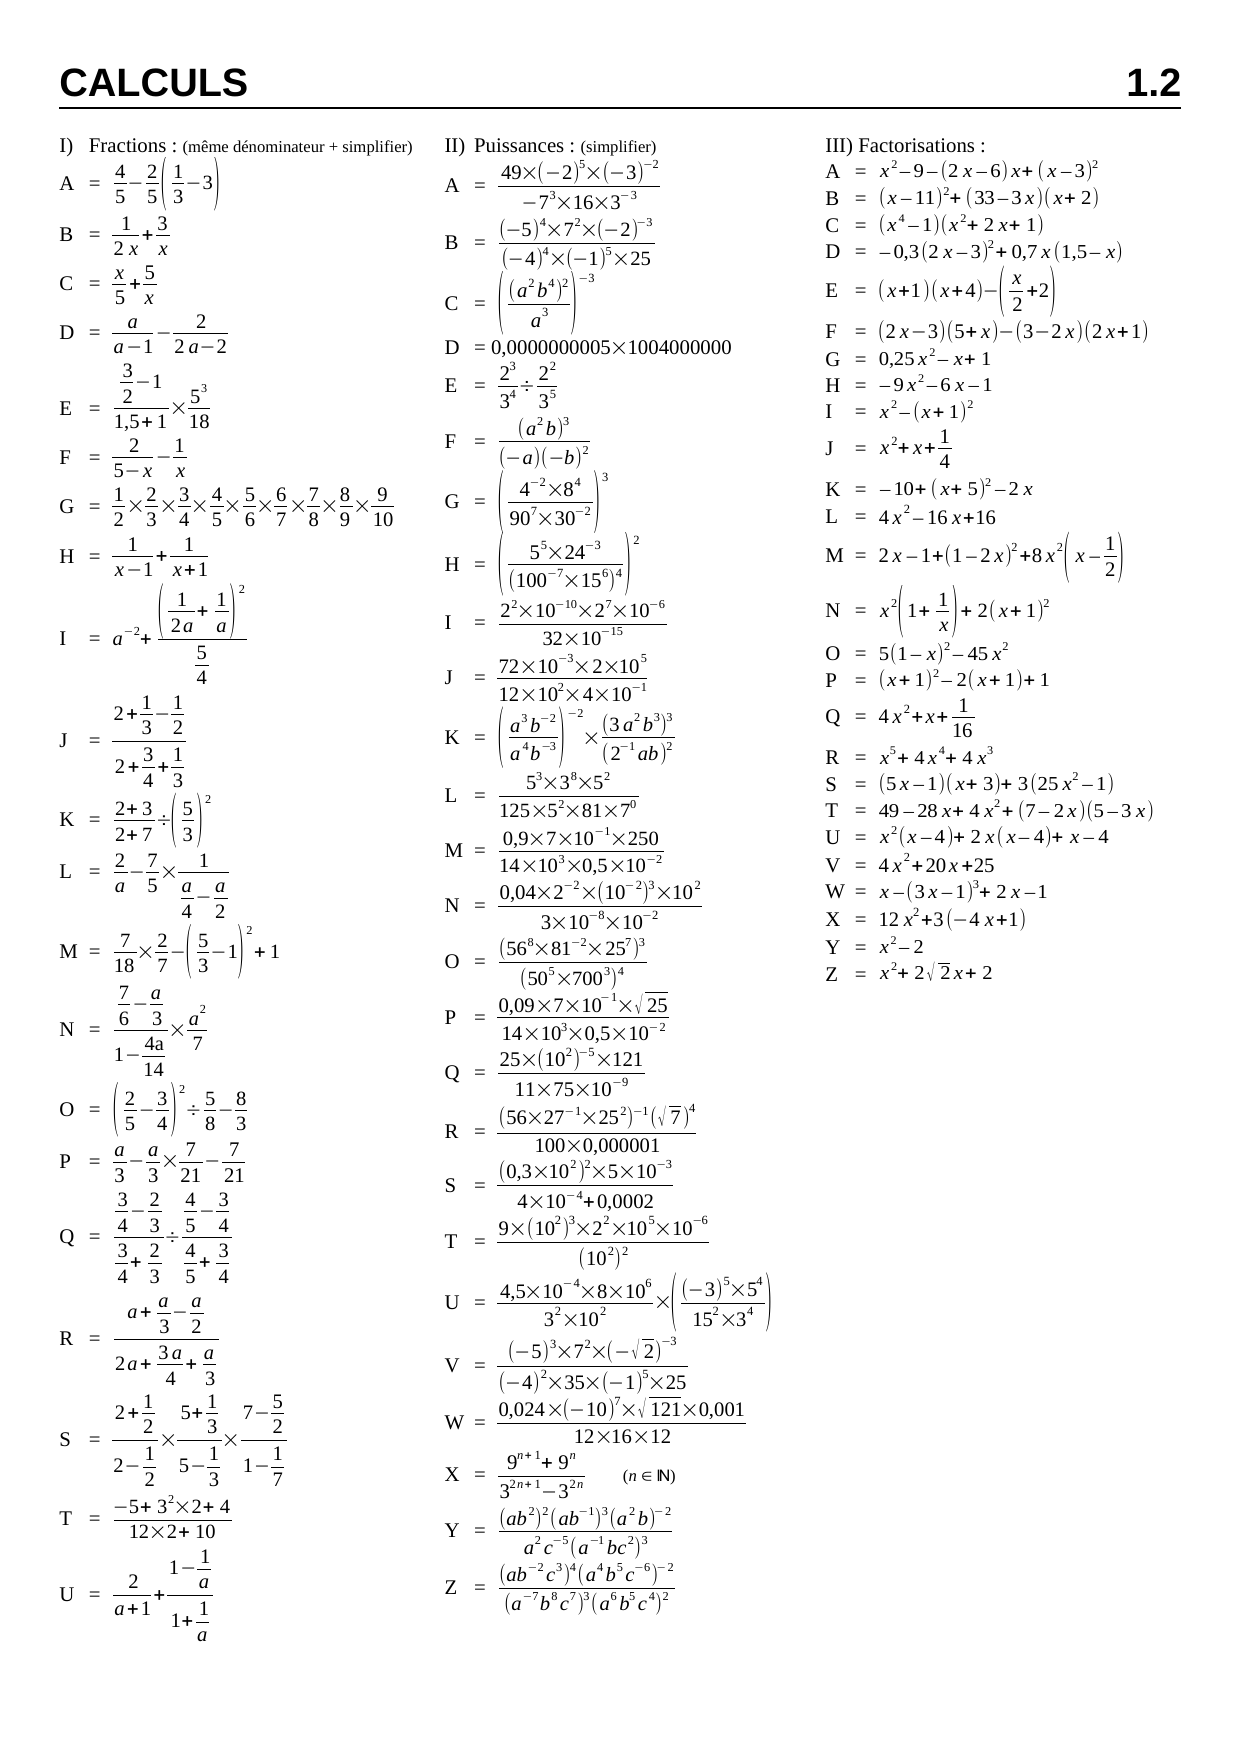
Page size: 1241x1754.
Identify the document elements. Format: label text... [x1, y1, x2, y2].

list = [444, 1271, 796, 1335]
list = [444, 934, 796, 991]
list = [59, 582, 415, 691]
list = [59, 533, 415, 582]
list = [444, 215, 796, 272]
list = [825, 529, 1181, 585]
list = [59, 358, 415, 434]
list = [825, 211, 1181, 237]
list = [59, 1187, 415, 1289]
list = [825, 904, 1181, 933]
list = [444, 271, 796, 335]
list = [825, 823, 1181, 850]
text II) Puissances : (simplifier) [444, 133, 796, 157]
list = (n ∈ ℕ) [444, 1448, 796, 1503]
list = [825, 743, 1181, 769]
list = [59, 434, 415, 483]
list = [444, 470, 796, 533]
list = [825, 850, 1181, 877]
list = [444, 878, 796, 934]
list = [444, 1046, 796, 1101]
list = [825, 933, 1181, 959]
list = [59, 691, 415, 792]
list = [59, 923, 415, 980]
list = [59, 1390, 415, 1492]
list = [444, 823, 796, 879]
list = [825, 157, 1181, 184]
list = [59, 157, 415, 211]
list = [825, 796, 1181, 823]
list = [59, 1288, 415, 1390]
text I) Fractions : (même dénominateur + simplifier) [59, 133, 415, 157]
list = [59, 483, 415, 533]
list = [59, 1544, 415, 1647]
list = [444, 1213, 796, 1271]
list = [825, 877, 1181, 904]
list = [825, 397, 1181, 424]
list = 0,0000000005×1004000000 [444, 335, 796, 359]
list = [825, 424, 1181, 475]
list = [59, 260, 415, 309]
list = [825, 184, 1181, 211]
list = [59, 848, 415, 923]
subtitle Calculs 1.2 [59, 59, 1181, 107]
list = [59, 792, 415, 848]
list = [444, 1503, 796, 1560]
list = [825, 585, 1181, 639]
list = [825, 692, 1181, 743]
list = [444, 533, 796, 596]
list = [444, 651, 796, 706]
list = [59, 1492, 415, 1544]
list = [825, 319, 1181, 345]
list = [444, 1157, 796, 1213]
text III) Factorisations : [825, 133, 1181, 157]
list = [59, 211, 415, 260]
list = [444, 706, 796, 769]
list = [825, 371, 1181, 397]
list = [444, 1395, 796, 1448]
list = [444, 157, 796, 215]
list = [825, 345, 1181, 371]
list = [59, 980, 415, 1081]
list = [59, 1138, 415, 1187]
list = [444, 596, 796, 651]
list = [825, 264, 1181, 319]
list = [444, 359, 796, 414]
list = [444, 414, 796, 470]
list = [825, 237, 1181, 264]
list = [444, 1101, 796, 1157]
list = [444, 1335, 796, 1395]
list = [59, 1081, 415, 1138]
list = [825, 475, 1181, 502]
list = [825, 959, 1181, 986]
list = [825, 769, 1181, 796]
list = [825, 639, 1181, 666]
list = [444, 991, 796, 1046]
list = [444, 768, 796, 823]
list = [59, 309, 415, 358]
list = [825, 501, 1181, 529]
list = [825, 666, 1181, 693]
list = [444, 1560, 796, 1616]
